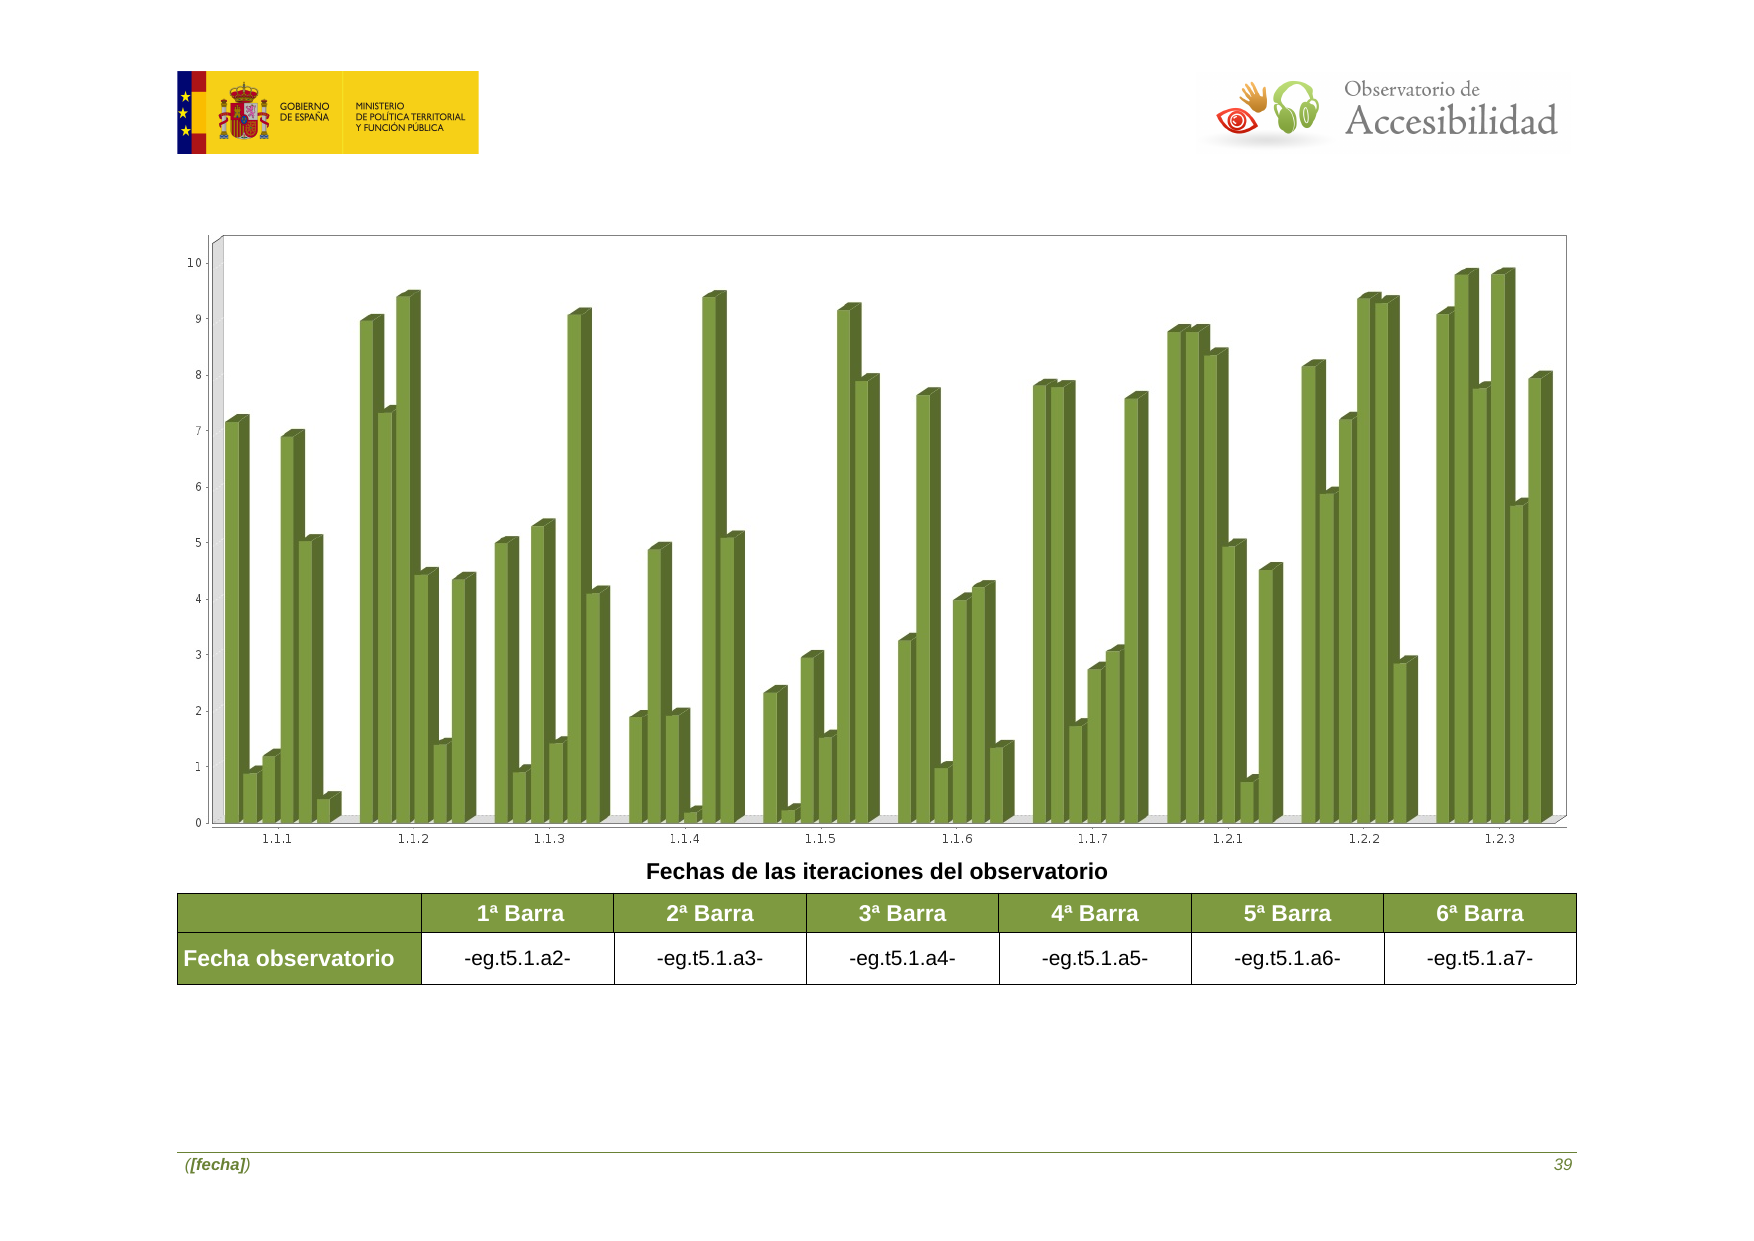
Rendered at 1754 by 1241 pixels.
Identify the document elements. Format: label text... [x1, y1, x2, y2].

table_cell -eg.t5.1.a4- [807, 933, 999, 984]
table_cell -eg.t5.1.a6- [1192, 933, 1384, 984]
table_cell Fecha observatorio [178, 933, 421, 984]
picture [177, 71, 479, 154]
table_header 3ª Barra [807, 894, 998, 932]
table_cell -eg.t5.1.a7- [1385, 933, 1576, 984]
table_cell -eg.t5.1.a3- [615, 933, 806, 984]
table_header 2ª Barra [614, 894, 806, 932]
table_cell -eg.t5.1.a5- [1000, 933, 1191, 984]
picture [177, 225, 1577, 851]
table_header 4ª Barra [999, 894, 1191, 932]
table_header [178, 894, 421, 932]
table_header 1ª Barra [422, 894, 613, 932]
picture [1196, 72, 1572, 154]
table_header 6ª Barra [1384, 894, 1576, 932]
table_header 5ª Barra [1192, 894, 1383, 932]
text Fechas de las iteraciones del observatorio [177, 851, 1577, 884]
table_cell -eg.t5.1.a2- [422, 933, 614, 984]
